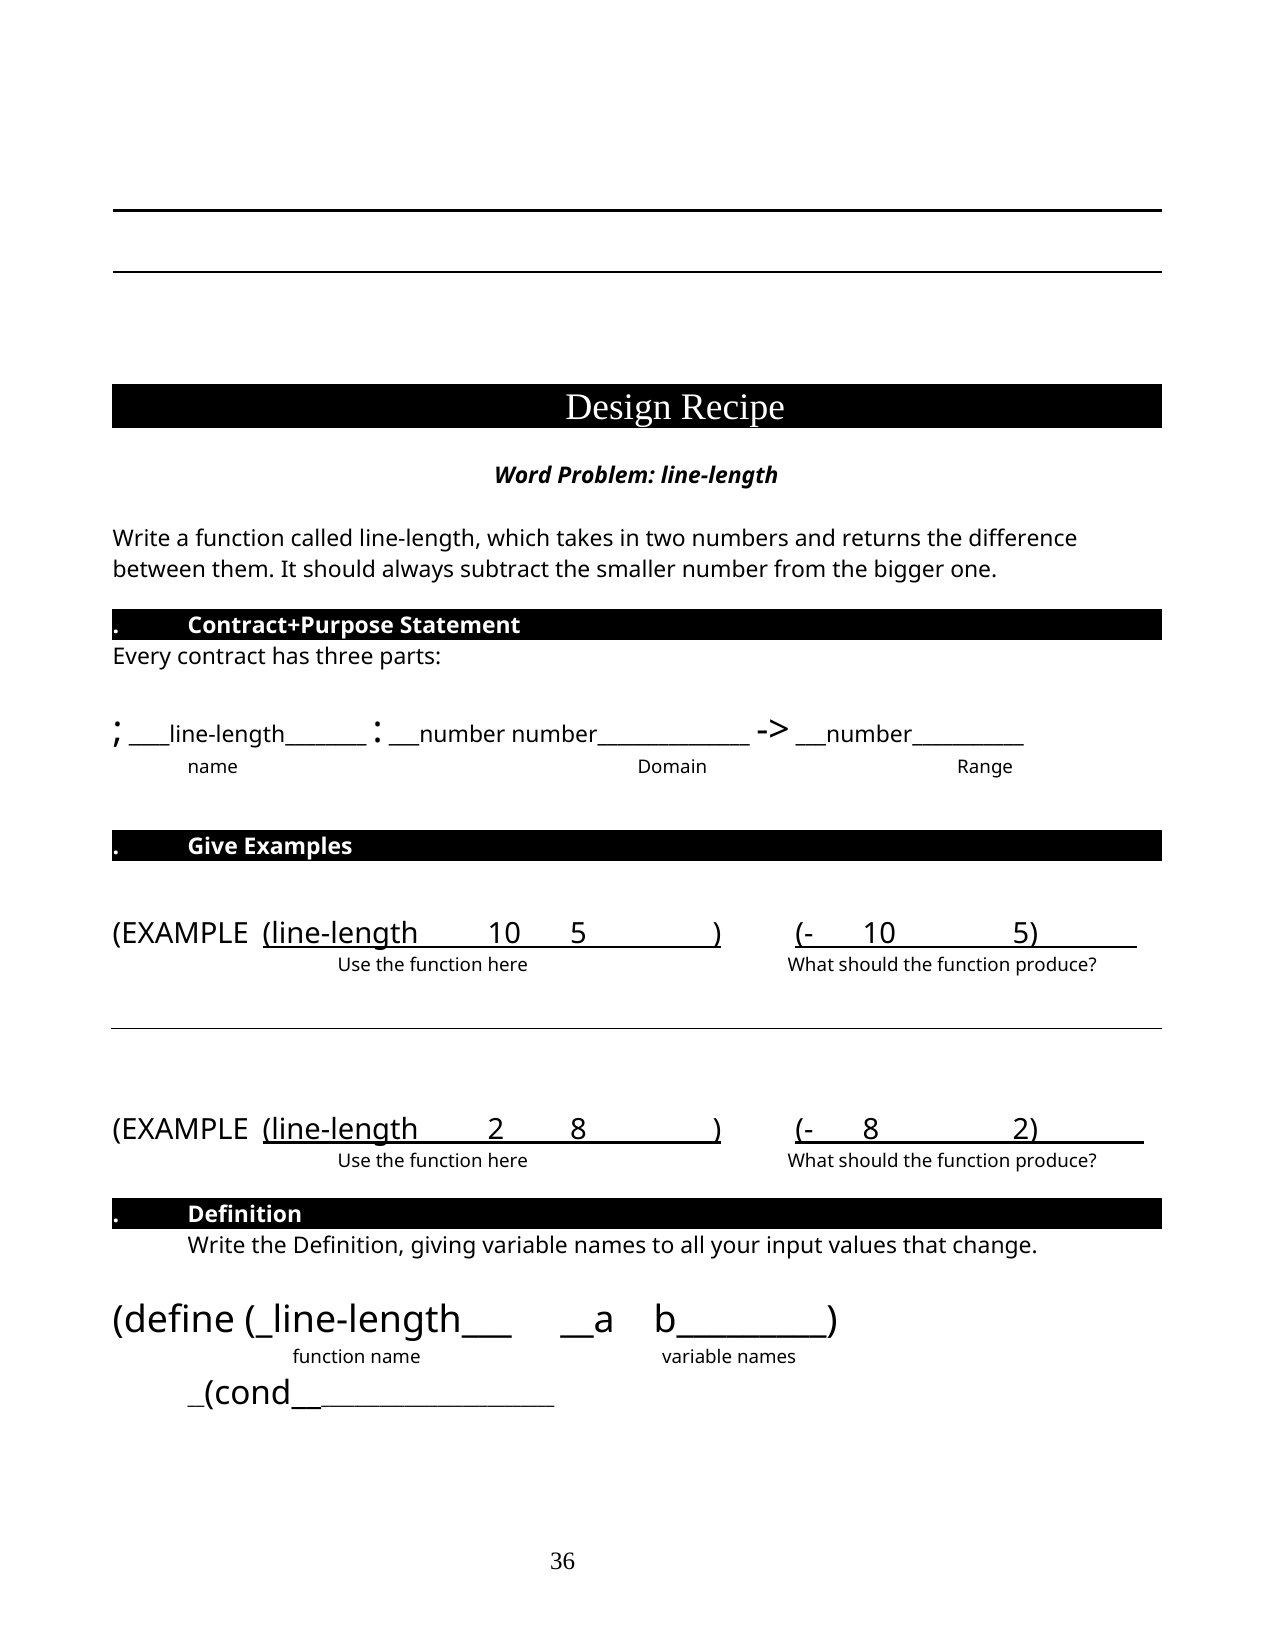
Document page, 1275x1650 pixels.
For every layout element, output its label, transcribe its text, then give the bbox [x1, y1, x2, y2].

text name Domain Range [112, 754, 1162, 779]
text function name variable names [112, 1343, 1162, 1368]
list Write the Definition, giving variable names to all your input values that change. [150, 1229, 1162, 1261]
text Every contract has three parts: [112, 640, 1162, 671]
subtitle Contract+Purpose Statement [112, 609, 1162, 640]
text Write a function called line-length, which takes in two numbers and returns the difference between them. It should always subtract the smaller number from the bigger one. [112, 521, 1162, 584]
text ; ____line-length________ : ___number number_______________ -> ___number___________ [112, 703, 1162, 754]
subtitle Definition [112, 1198, 1162, 1229]
text (EXAMPLE (line-length 10 5 ) (- 10 5) [112, 912, 1162, 952]
text (define (_line-length___ __a b_________) [112, 1292, 1162, 1343]
text Use the function here What should the function produce? [112, 1148, 1162, 1173]
text Use the function here What should the function produce? [112, 952, 1162, 977]
subtitle Give Examples [112, 830, 1162, 861]
text __(cond______________________________ [112, 1368, 1162, 1414]
text (EXAMPLE (line-length 2 8 ) (- 8 2) [112, 1108, 1162, 1148]
subtitle Design Recipe [112, 384, 1162, 428]
text Word Problem: line-length [112, 459, 1162, 490]
